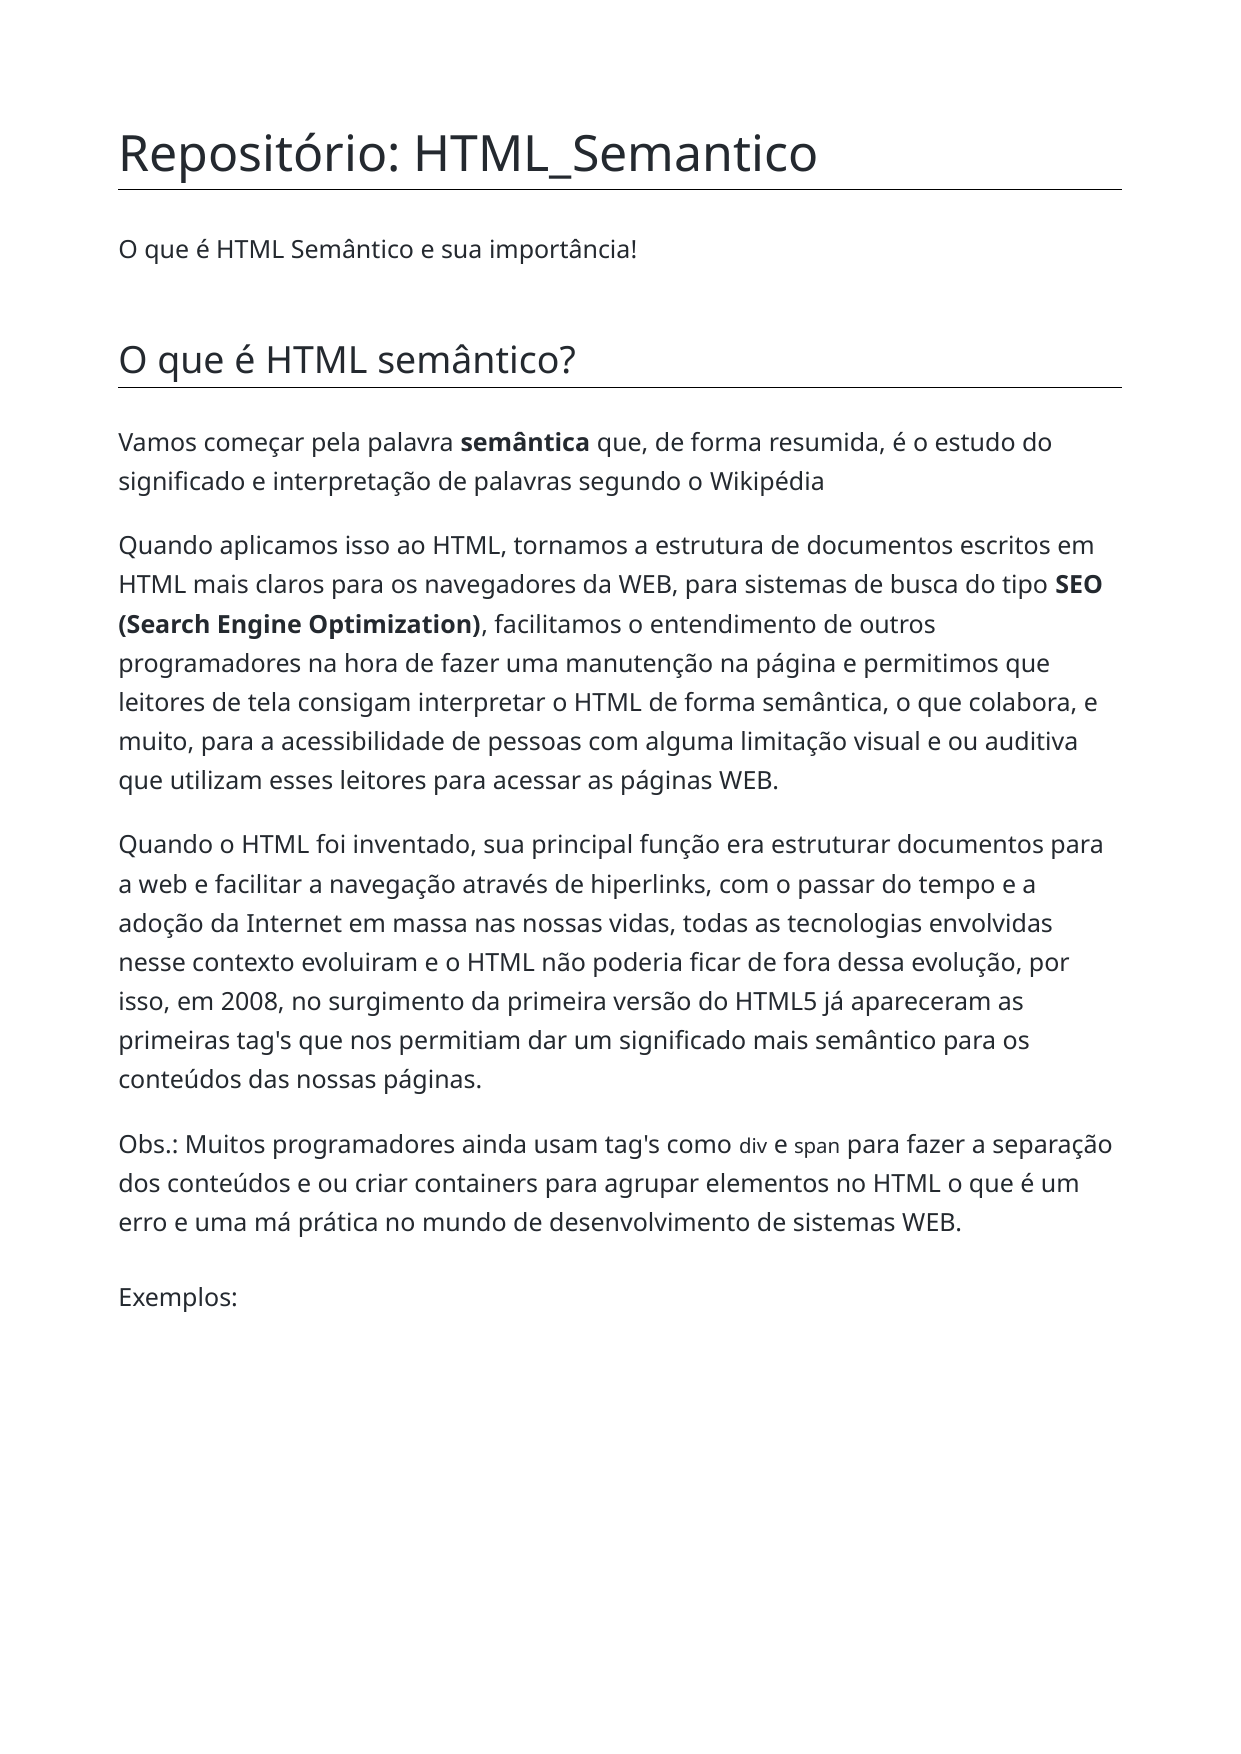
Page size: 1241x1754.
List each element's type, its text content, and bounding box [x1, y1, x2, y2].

text Obs.: Muitos programadores ainda usam tag's como div e span para fazer a separação dos conteúdos e ou criar containers para agrupar elementos no HTML o que é um erro e uma má prática no mundo de desenvolvimento de sistemas WEB. [118, 1126, 1122, 1239]
text Quando o HTML foi inventado, sua principal função era estruturar documentos para a web e facilitar a navegação através de hiperlinks, com o passar do tempo e a adoção da Internet em massa nas nossas vidas, todas as tecnologias envolvidas nesse contexto evoluiram e o HTML não poderia ficar de fora dessa evolução, por isso, em 2008, no surgimento da primeira versão do HTML5 já apareceram as primeiras tag's que nos permitiam dar um significado mais semântico para os conteúdos das nossas páginas. [118, 827, 1122, 1096]
text Quando aplicamos isso ao HTML, tornamos a estrutura de documentos escritos em HTML mais claros para os navegadores da WEB, para sistemas de busca do tipo SEO (Search Engine Optimization), facilitamos o entendimento de outros programadores na hora de fazer uma manutenção na página e permitimos que leitores de tela consigam interpretar o HTML de forma semântica, o que colabora, e muito, para a acessibilidade de pessoas com alguma limitação visual e ou auditiva que utilizam esses leitores para acessar as páginas WEB. [118, 528, 1122, 797]
subtitle O que é HTML semântico? [118, 333, 1122, 387]
text Exemplos: [118, 1244, 1122, 1313]
text Vamos começar pela palavra semântica que, de forma resumida, é o estudo do significado e interpretação de palavras segundo o Wikipédia [118, 425, 1122, 498]
text O que é HTML Semântico e sua importância! [118, 231, 1122, 265]
subtitle Repositório: HTML_Semantico [118, 118, 1122, 189]
